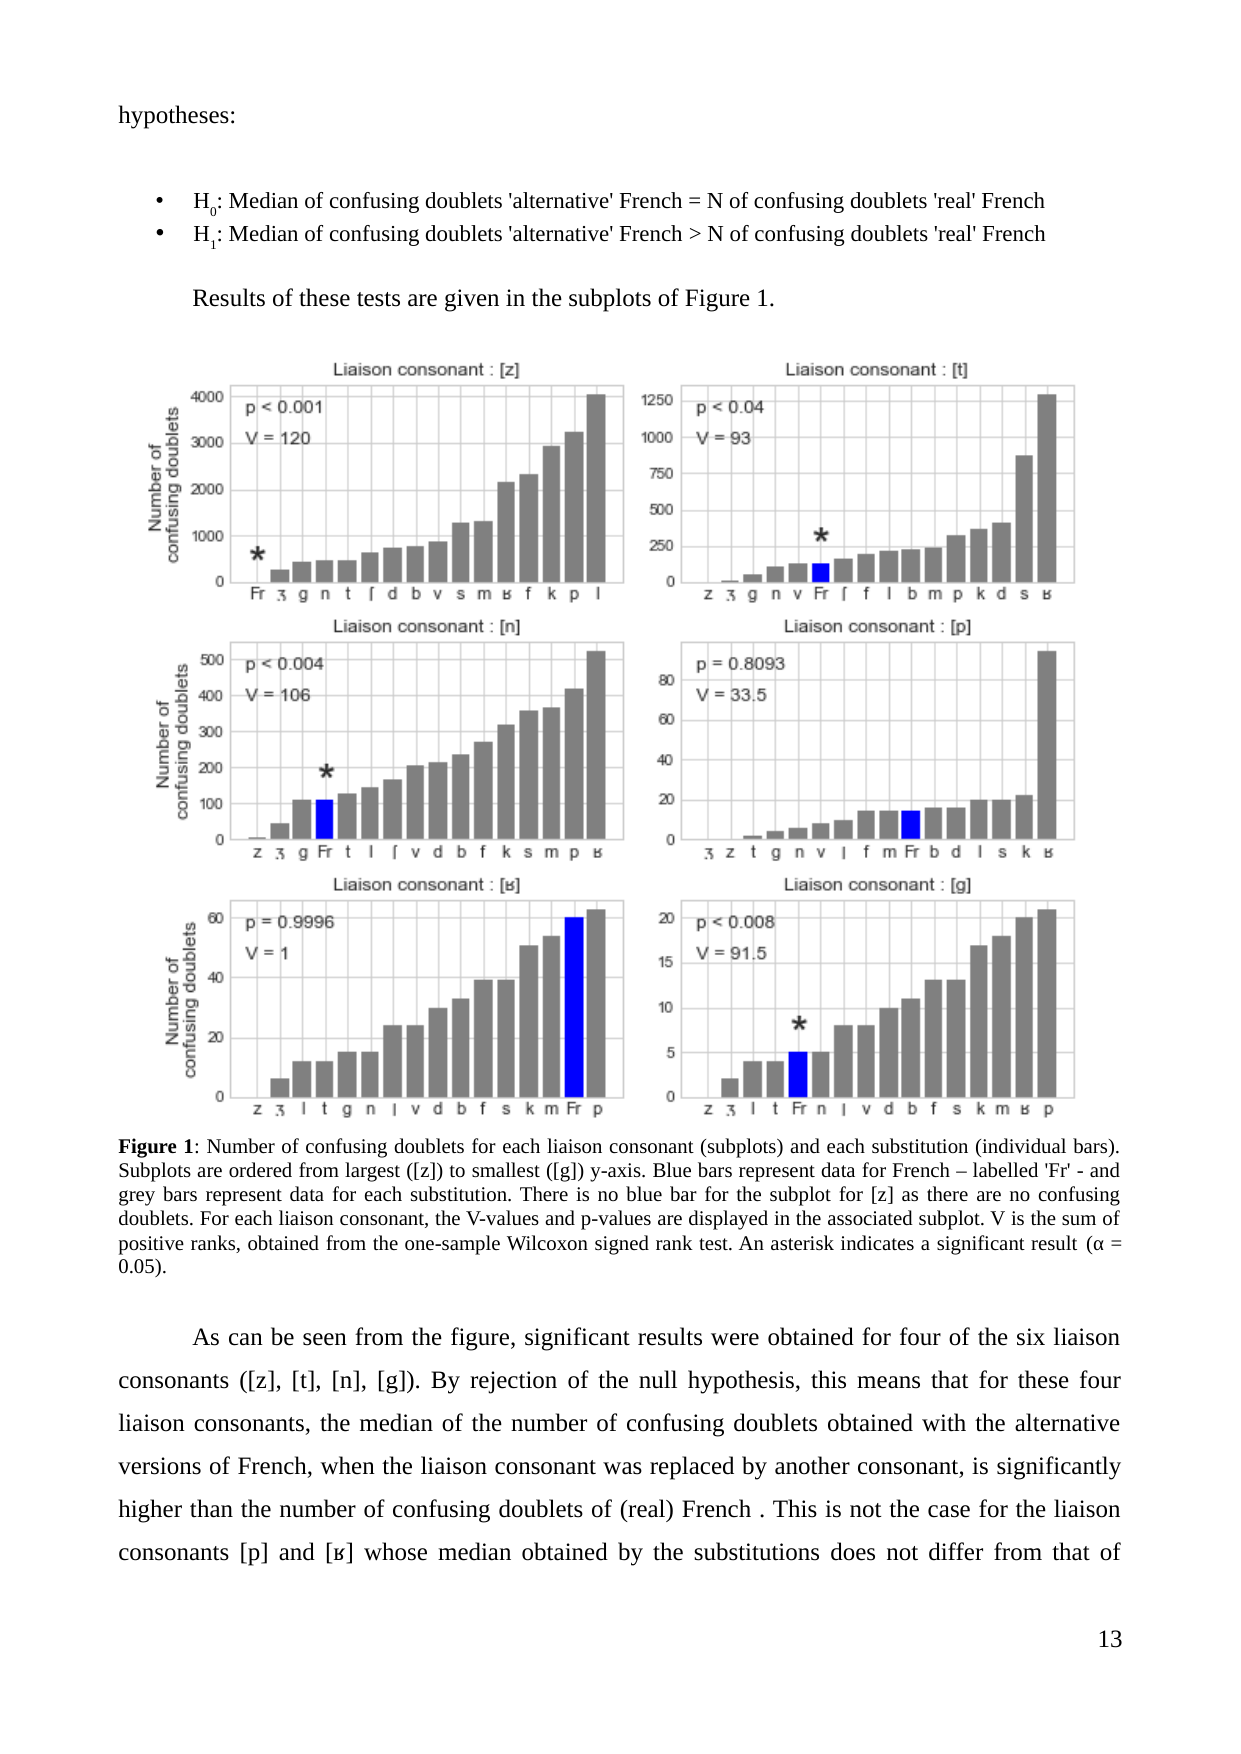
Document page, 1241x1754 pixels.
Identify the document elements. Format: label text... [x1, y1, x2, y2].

text hypotheses: [118, 100, 1122, 129]
text As can be seen from the figure, significant results were obtained for four of the six liaison consonants ([z], [t], [n], [g]). By rejection of the null hypothesis, this means that for these four liaison consonants, the median of the number of confusing doublets obtained with the alternative versions of French, when the liaison consonant was replaced by another consonant, is significantly higher than the number of confusing doublets of (real) French . This is not the case for the liaison consonants [p] and [ʁ] whose median obtained by the substitutions does not differ from that of [118, 1322, 1122, 1566]
list H1: Median of confusing doublets 'alternative' French > N of confusing doublets 'real' French [156, 219, 1122, 252]
picture [133, 346, 1090, 1135]
text Figure 1: Number of confusing doublets for each liaison consonant (subplots) and each substitution (individual bars). Subplots are ordered from largest ([z]) to smallest ([g]) y-axis. Blue bars represent data for French – labelled 'Fr' - and grey bars represent data for each substitution. There is no blue bar for the subplot for [z] as there are no confusing doublets. For each liaison consonant, the V-values and p-values are displayed in the associated subplot. V is the sum of positive ranks, obtained from the one-sample Wilcoxon signed rank test. An asterisk indicates a significant result (α = 0.05). [118, 326, 1122, 1278]
list H0: Median of confusing doublets 'alternative' French = N of confusing doublets 'real' French [156, 187, 1122, 219]
text Results of these tests are given in the subplots of Figure 1. [118, 283, 1122, 311]
